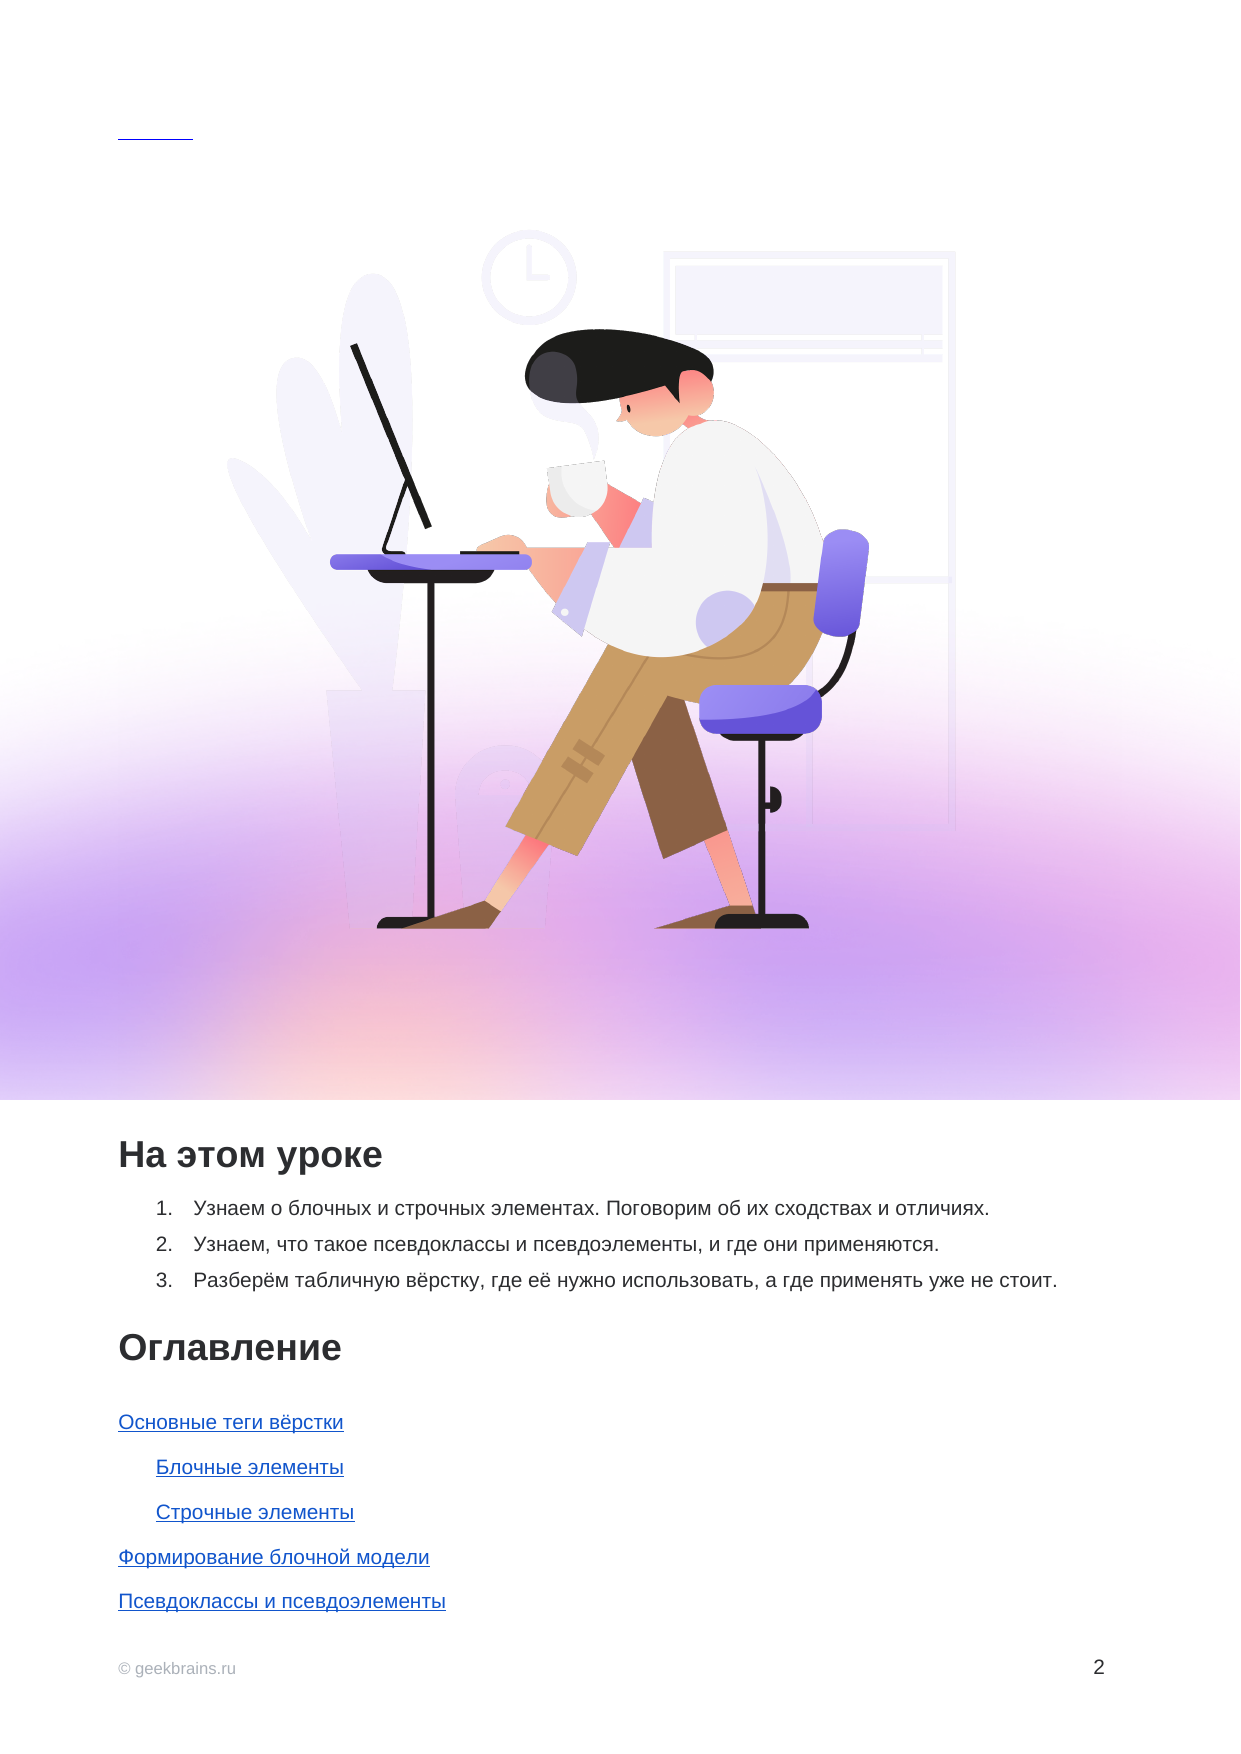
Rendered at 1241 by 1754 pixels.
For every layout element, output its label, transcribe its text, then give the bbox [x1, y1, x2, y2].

text Оглавление [118, 1325, 1122, 1368]
list Разберём табличную вёрстку, где её нужно использовать, а где применять уже не стоит. [156, 1268, 1122, 1292]
text Строчные элементы [156, 1500, 1122, 1524]
text Формирование блочной модели [118, 1544, 1122, 1568]
text Блочные элементы [156, 1455, 1122, 1479]
list Узнаем, что такое псевдоклассы и псевдоэлементы, и где они применяются. [156, 1232, 1122, 1256]
text На этом уроке [118, 1100, 1122, 1175]
text Псевдоклассы и псевдоэлементы [118, 1589, 1122, 1613]
text [922, 345, 1122, 563]
text Основные теги вёрстки [118, 1410, 1122, 1434]
list Узнаем о блочных и строчных элементах. Поговорим об их сходствах и отличиях. [156, 1196, 1122, 1220]
picture [0, 211, 1241, 1100]
text [118, 345, 318, 563]
